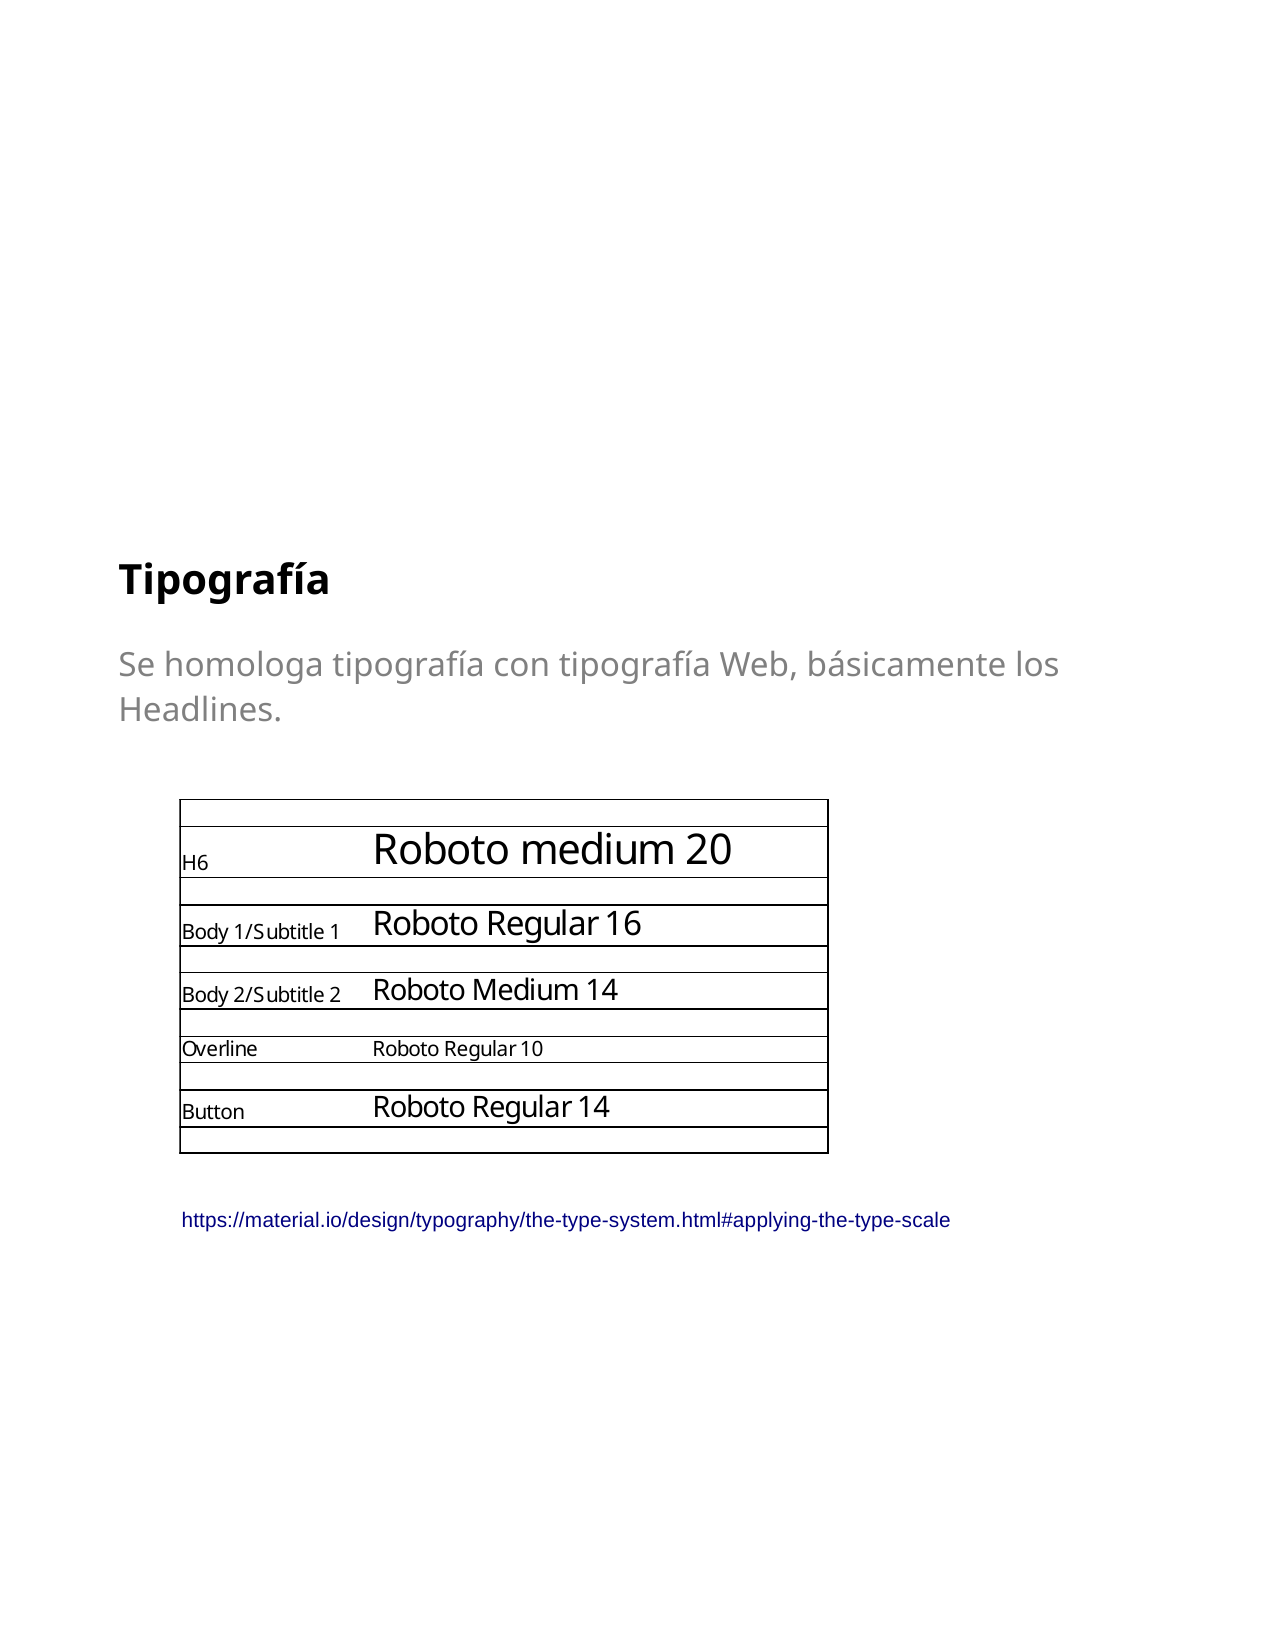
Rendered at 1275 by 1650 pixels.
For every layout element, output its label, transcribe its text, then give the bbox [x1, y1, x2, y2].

text Se homologa tipografía con tipografía Web, básicamente los Headlines. [118, 640, 1157, 731]
text Tipografía [118, 549, 1157, 606]
